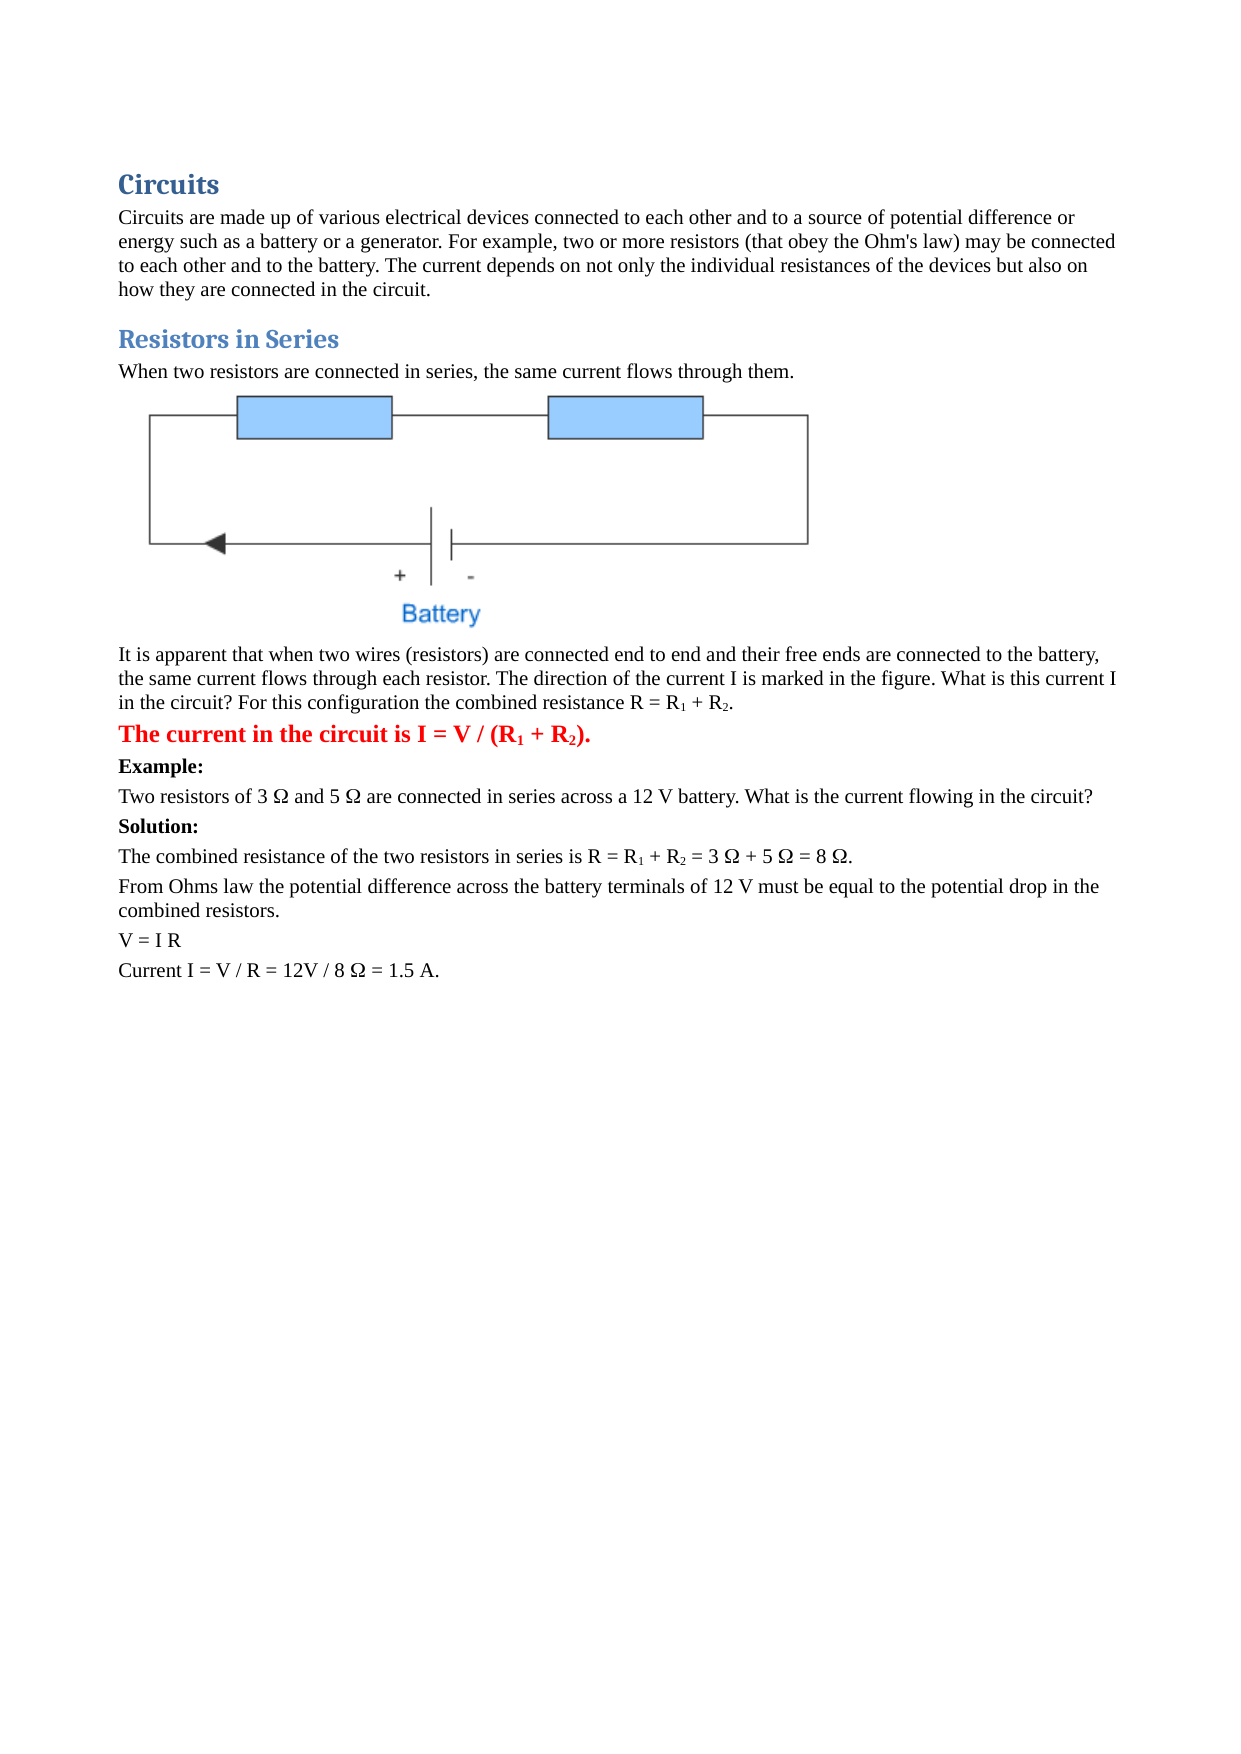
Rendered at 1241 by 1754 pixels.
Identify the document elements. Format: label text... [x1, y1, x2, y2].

text Example: [118, 754, 1122, 778]
picture [118, 385, 837, 636]
text Circuits are made up of various electrical devices connected to each other and to a source of potential difference or energy such as a battery or a generator. For example, two or more resistors (that obey the Ohm's law) may be connected to each other and to the battery. The current depends on not only the individual resistances of the devices but also on how they are connected in the circuit. [118, 204, 1122, 301]
subtitle Resistors in Series [118, 324, 1122, 356]
text The current in the circuit is I = V / (R1 + R2). [118, 719, 1122, 748]
text Current I = V / R = 12V / 8  = 1.5 A. [118, 957, 1122, 982]
text V = I R [118, 928, 1122, 952]
text Solution: [118, 814, 1122, 838]
subtitle Circuits [118, 168, 1122, 202]
text The combined resistance of the two resistors in series is R = R1 + R2 = 3  + 5  = 8 . [118, 844, 1122, 868]
text It is apparent that when two wires (resistors) are connected end to end and their free ends are connected to the battery, the same current flows through each resistor. The direction of the current I is marked in the figure. What is this current I in the circuit? For this configuration the combined resistance R = R1 + R2. [118, 641, 1122, 714]
text From Ohms law the potential difference across the battery terminals of 12 V must be equal to the potential drop in the combined resistors. [118, 874, 1122, 922]
text When two resistors are connected in series, the same current flows through them. [118, 359, 1122, 383]
text Two resistors of 3  and 5  are connected in series across a 12 V battery. What is the current flowing in the circuit? [118, 784, 1122, 808]
